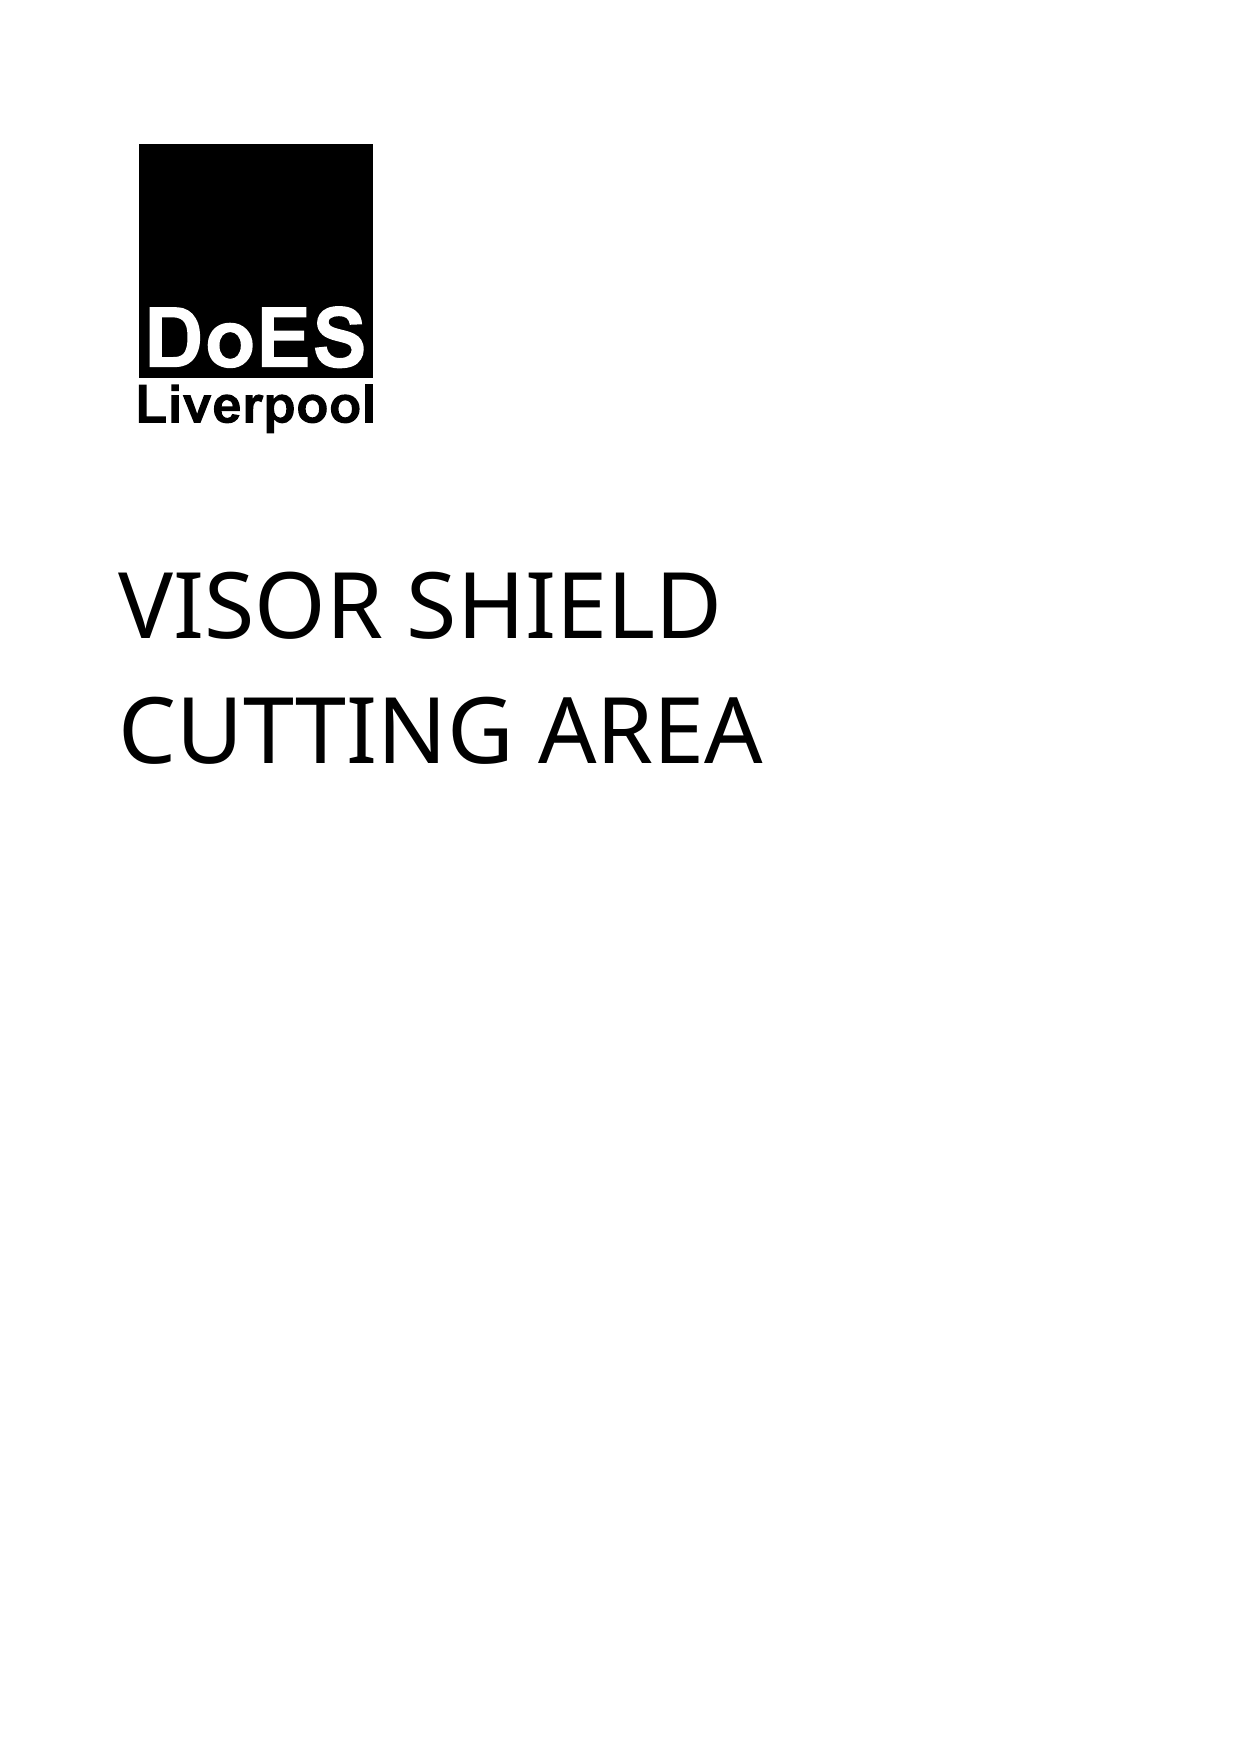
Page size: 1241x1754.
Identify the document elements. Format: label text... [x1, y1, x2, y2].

text VISOR SHIELD [118, 540, 1122, 665]
text CUTTING AREA [118, 665, 1122, 790]
